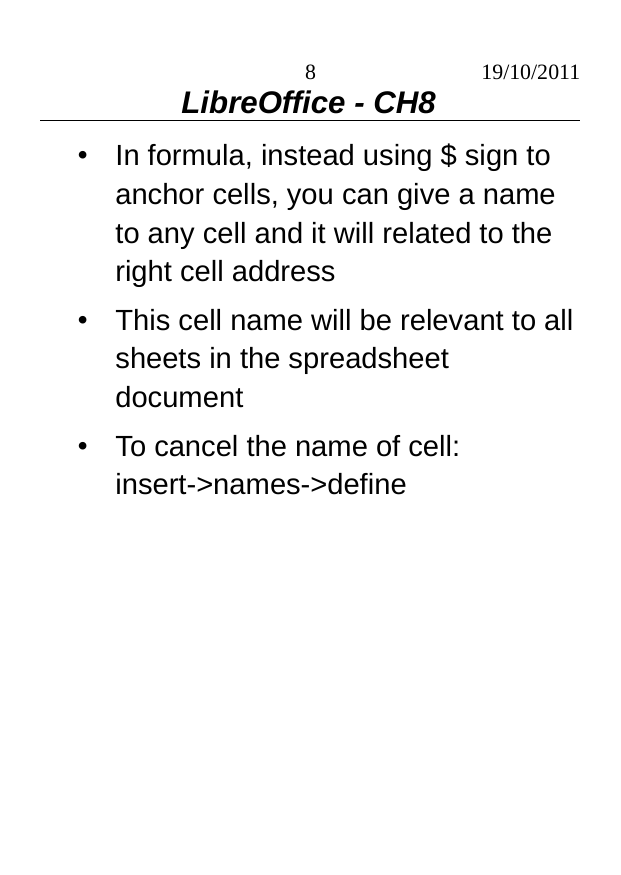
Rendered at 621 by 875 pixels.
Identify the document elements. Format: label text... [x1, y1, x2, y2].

list This cell name will be relevant to all sheets in the spreadsheet document [78, 303, 580, 413]
list To cancel the name of cell: insert->names->define [78, 428, 580, 501]
subtitle LibreOffice - CH8 [40, 84, 580, 120]
list In formula, instead using $ sign to anchor cells, you can give a name to any cell and it will related to the right cell address [78, 138, 580, 288]
